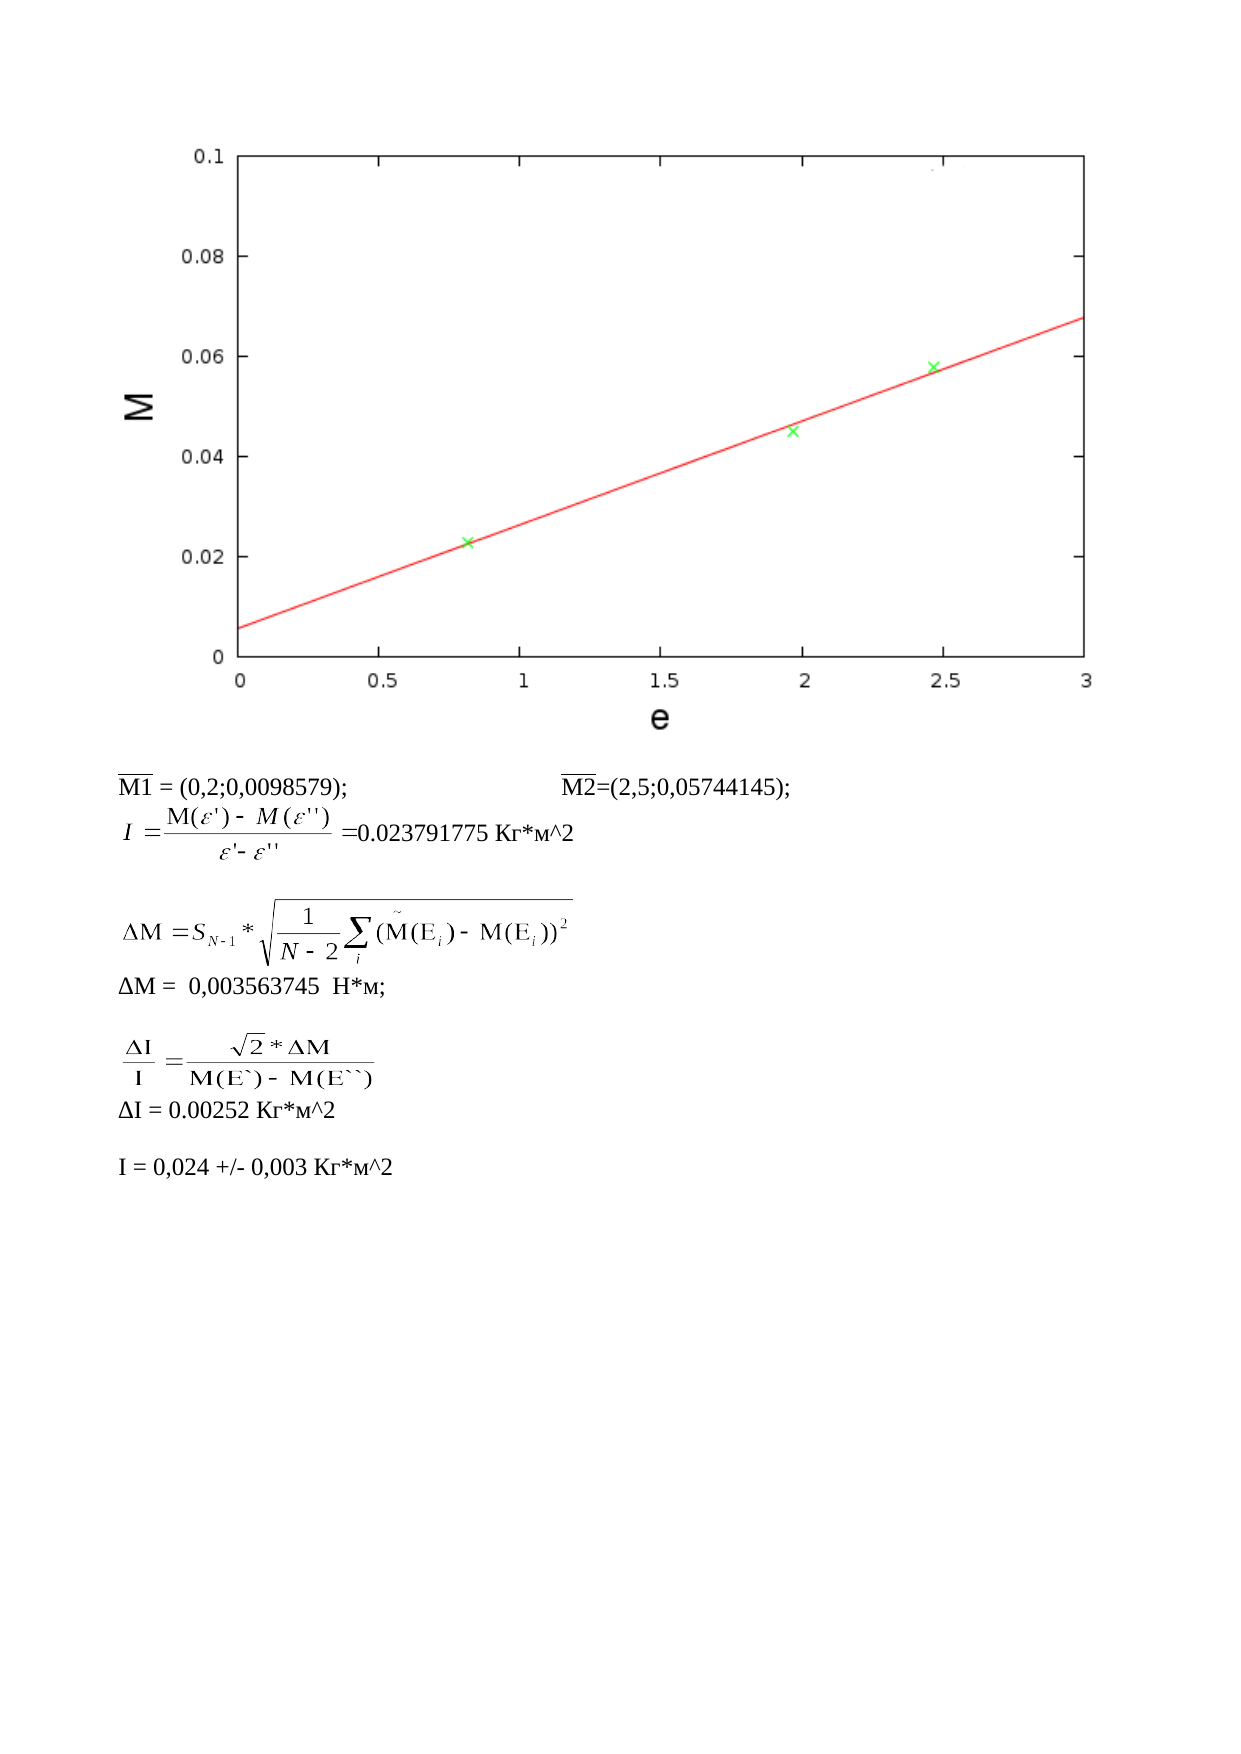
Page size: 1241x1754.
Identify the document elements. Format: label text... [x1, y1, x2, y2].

text I = 0,024 +/- 0,003 Кг*м^2 [118, 1152, 1122, 1181]
text 0.023791775 Кг*м^2 [118, 801, 1122, 865]
text M1 = (0,2;0,0098579); M2=(2,5;0,05744145); [118, 772, 1122, 801]
text ∆I = 0.00252 Кг*м^2 [118, 1095, 1122, 1124]
picture [120, 118, 1121, 744]
text ∆M = 0,003563745 Н*м; [118, 971, 1122, 1000]
